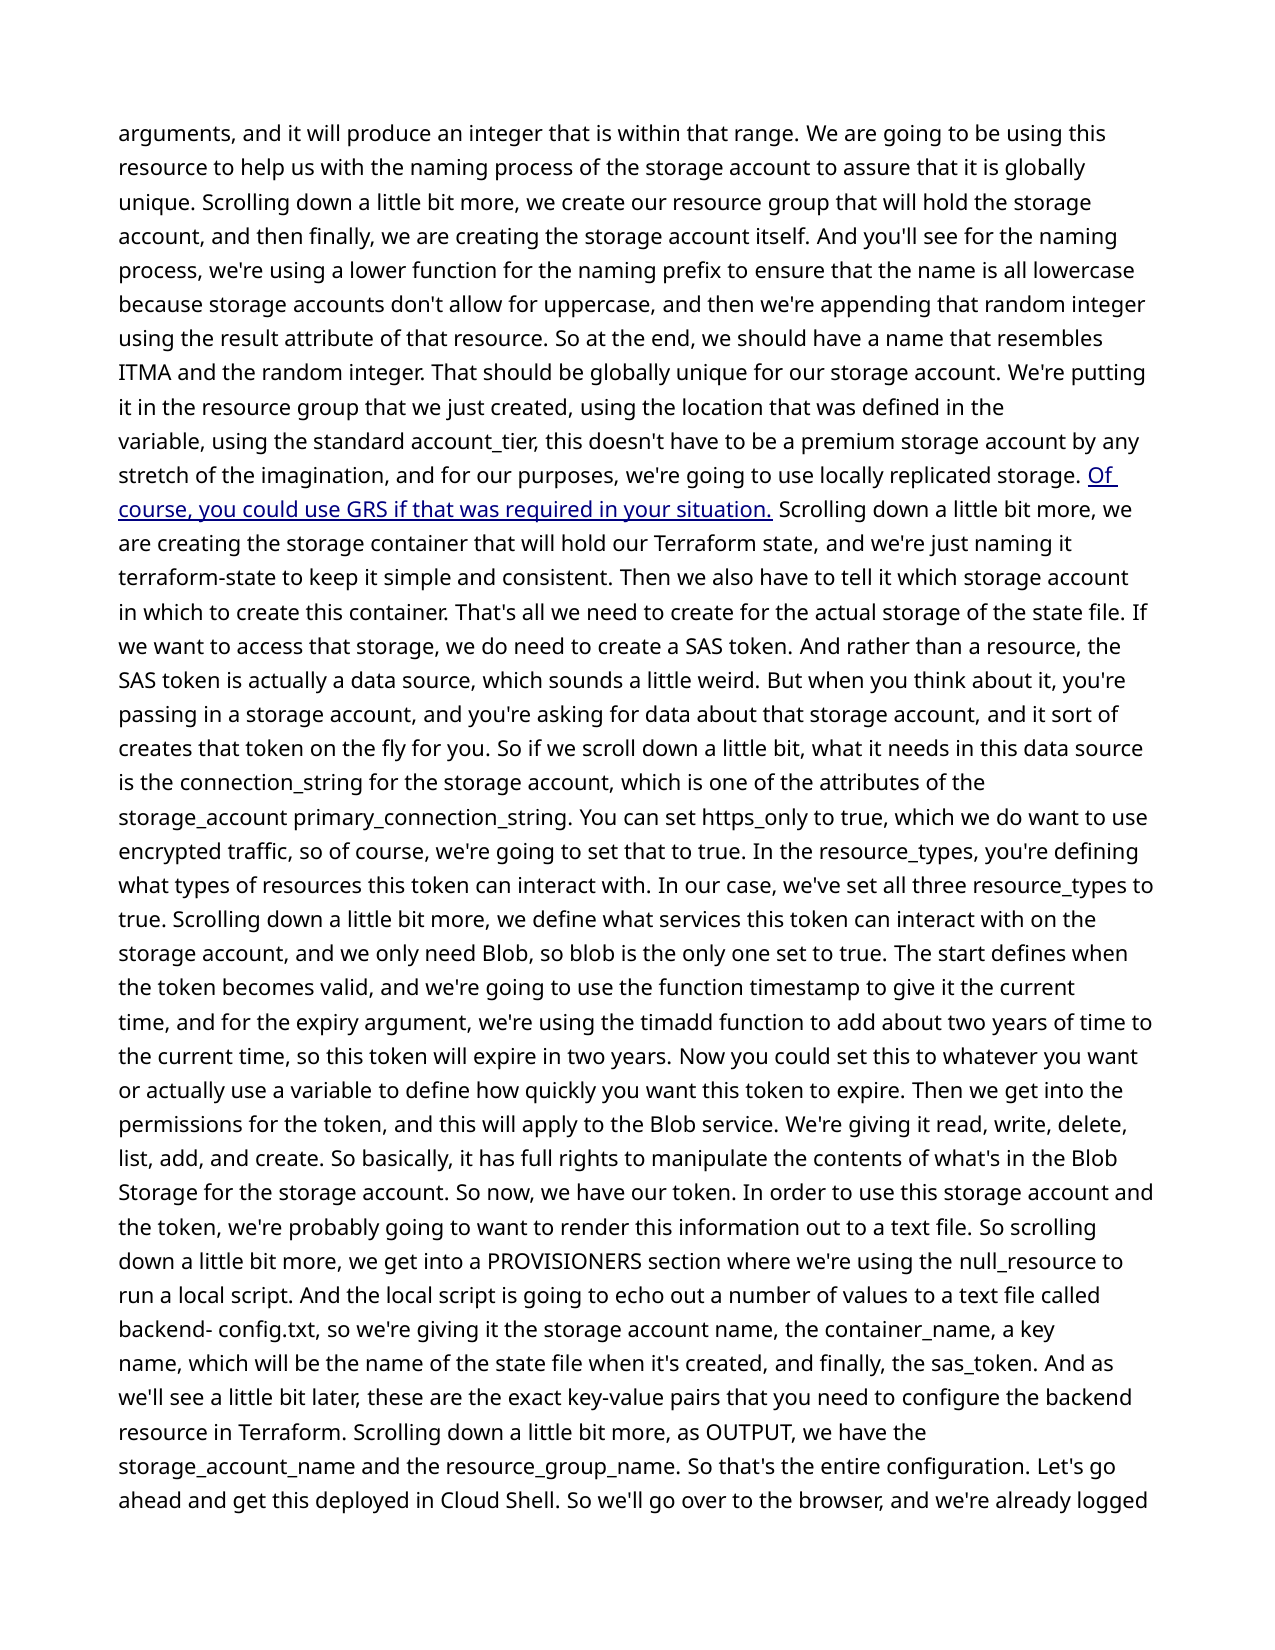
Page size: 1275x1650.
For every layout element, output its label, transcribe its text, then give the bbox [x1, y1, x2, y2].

text arguments, and it will produce an integer that is within that range. We are going to be using this resource to help us with the naming process of the storage account to assure that it is globally unique. Scrolling down a little bit more, we create our resource group that will hold the storage account, and then finally, we are creating the storage account itself. And you'll see for the naming process, we're using a lower function for the naming prefix to ensure that the name is all lowercase because storage accounts don't allow for uppercase, and then we're appending that random integer using the result attribute of that resource. So at the end, we should have a name that resembles ITMA and the random integer. That should be globally unique for our storage account. We're putting it in the resource group that we just created, using the location that was defined in the variable, using the standard account_tier, this doesn't have to be a premium storage account by any stretch of the imagination, and for our purposes, we're going to use locally replicated storage. Of course, you could use GRS if that was required in your situation. Scrolling down a little bit more, we are creating the storage container that will hold our Terraform state, and we're just naming it terraform-state to keep it simple and consistent. Then we also have to tell it which storage account in which to create this container. That's all we need to create for the actual storage of the state file. If we want to access that storage, we do need to create a SAS token. And rather than a resource, the SAS token is actually a data source, which sounds a little weird. But when you think about it, you're passing in a storage account, and you're asking for data about that storage account, and it sort of creates that token on the fly for you. So if we scroll down a little bit, what it needs in this data source is the connection_string for the storage account, which is one of the attributes of the storage_account primary_connection_string. You can set https_only to true, which we do want to use encrypted traffic, so of course, we're going to set that to true. In the resource_types, you're defining what types of resources this token can interact with. In our case, we've set all three resource_types to true. Scrolling down a little bit more, we define what services this token can interact with on the storage account, and we only need Blob, so blob is the only one set to true. The start defines when the token becomes valid, and we're going to use the function timestamp to give it the current time, and for the expiry argument, we're using the timadd function to add about two years of time to the current time, so this token will expire in two years. Now you could set this to whatever you want or actually use a variable to define how quickly you want this token to expire. Then we get into the permissions for the token, and this will apply to the Blob service. We're giving it read, write, delete, list, add, and create. So basically, it has full rights to manipulate the contents of what's in the Blob Storage for the storage account. So now, we have our token. In order to use this storage account and the token, we're probably going to want to render this information out to a text file. So scrolling down a little bit more, we get into a PROVISIONERS section where we're using the null_resource to run a local script. And the local script is going to echo out a number of values to a text file called backend- config.txt, so we're giving it the storage account name, the container_name, a key name, which will be the name of the state file when it's created, and finally, the sas_token. And as we'll see a little bit later, these are the exact key-value pairs that you need to configure the backend resource in Terraform. Scrolling down a little bit more, as OUTPUT, we have the storage_account_name and the resource_group_name. So that's the entire configuration. Let's go ahead and get this deployed in Cloud Shell. So we'll go over to the browser, and we're already logged [118, 118, 1157, 1514]
